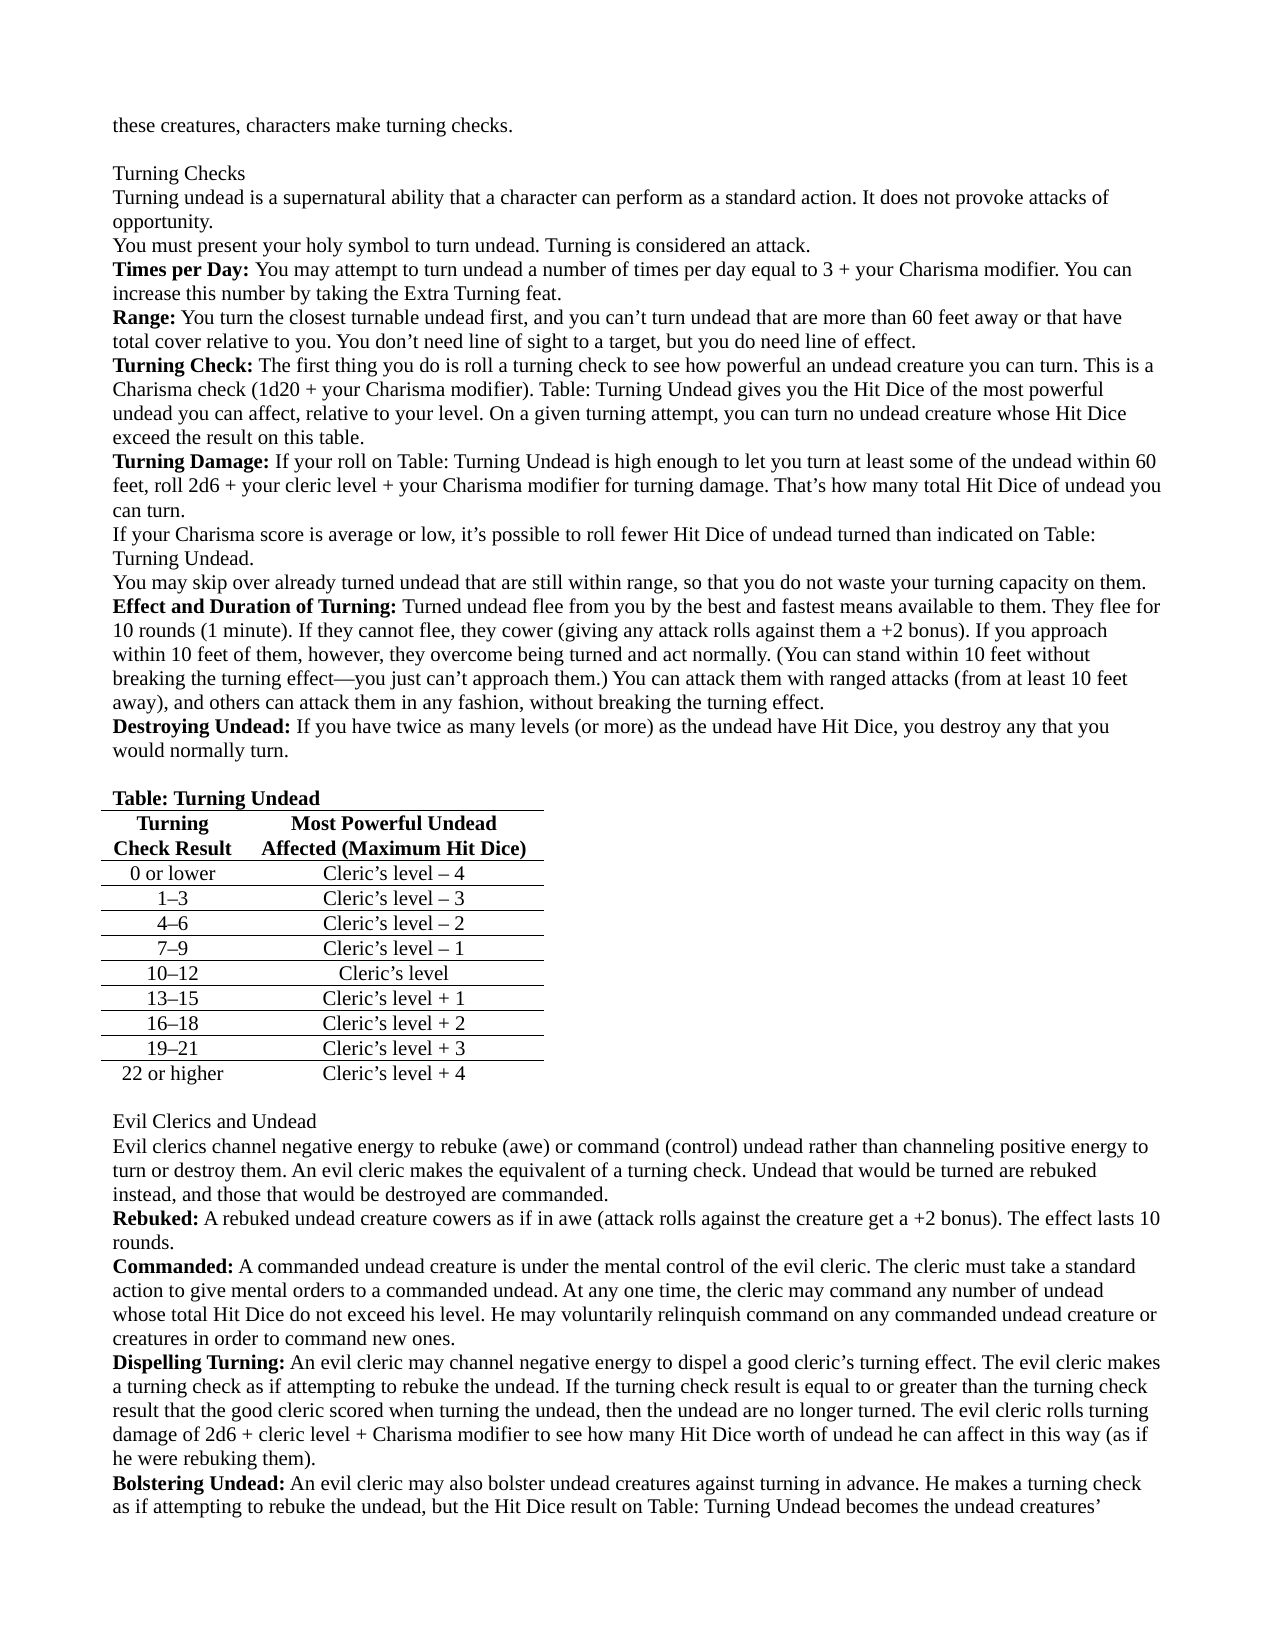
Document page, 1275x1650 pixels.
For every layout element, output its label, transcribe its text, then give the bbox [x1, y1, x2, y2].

table_cell 22 or higher [101, 1061, 244, 1085]
table_cell 4–6 [101, 911, 244, 935]
table_cell Cleric’s level – 2 [244, 911, 544, 935]
table_header Table: Turning Undead [101, 786, 544, 810]
text Rebuked: A rebuked undead creature cowers as if in awe (attack rolls against the creature get a +2 bonus). The effect lasts 10 rounds. [112, 1206, 1162, 1254]
text Effect and Duration of Turning: Turned undead flee from you by the best and fastest means available to them. They flee for 10 rounds (1 minute). If they cannot flee, they cower (giving any attack rolls against them a +2 bonus). If you approach within 10 feet of them, however, they overcome being turned and act normally. (You can stand within 10 feet without breaking the turning effect—you just can’t approach them.) You can attack them with ranged attacks (from at least 10 feet away), and others can attack them in any fashion, without breaking the turning effect. [112, 594, 1162, 714]
table_cell Most Powerful Undead Affected (Maximum Hit Dice) [244, 811, 544, 859]
text Evil clerics channel negative energy to rebuke (awe) or command (control) undead rather than channeling positive energy to turn or destroy them. An evil cleric makes the equivalent of a turning check. Undead that would be turned are rebuked instead, and those that would be destroyed are commanded. [112, 1133, 1162, 1206]
text Bolstering Undead: An evil cleric may also bolster undead creatures against turning in advance. He makes a turning check as if attempting to rebuke the undead, but the Hit Dice result on Table: Turning Undead becomes the undead creatures’ [112, 1470, 1162, 1518]
text You may skip over already turned undead that are still within range, so that you do not waste your turning capacity on them. [112, 570, 1162, 594]
text Evil Clerics and Undead [112, 1109, 1162, 1133]
text Times per Day: You may attempt to turn undead a number of times per day equal to 3 + your Charisma modifier. You can increase this number by taking the Extra Turning feat. [112, 257, 1162, 305]
table_cell Cleric’s level + 4 [244, 1061, 544, 1085]
text Destroying Undead: If you have twice as many levels (or more) as the undead have Hit Dice, you destroy any that you would normally turn. [112, 714, 1162, 762]
text these creatures, characters make turning checks. [112, 112, 1162, 137]
text If your Charisma score is average or low, it’s possible to roll fewer Hit Dice of undead turned than indicated on Table: Turning Undead. [112, 522, 1162, 570]
table_cell Cleric’s level – 1 [244, 936, 544, 960]
text You must present your holy symbol to turn undead. Turning is considered an attack. [112, 233, 1162, 257]
table_cell 0 or lower [101, 861, 244, 884]
text Turning Damage: If your roll on Table: Turning Undead is high enough to let you turn at least some of the undead within 60 feet, roll 2d6 + your cleric level + your Charisma modifier for turning damage. That’s how many total Hit Dice of undead you can turn. [112, 449, 1162, 522]
table_cell Cleric’s level + 1 [244, 986, 544, 1010]
table_cell Cleric’s level + 2 [244, 1011, 544, 1035]
text Turning Checks [112, 161, 1162, 185]
table_cell Turning Check Result [101, 811, 244, 859]
table_cell 7–9 [101, 936, 244, 960]
text Range: You turn the closest turnable undead first, and you can’t turn undead that are more than 60 feet away or that have total cover relative to you. You don’t need line of sight to a target, but you do need line of effect. [112, 305, 1162, 353]
table_cell Cleric’s level [244, 961, 544, 985]
table_cell 19–21 [101, 1036, 244, 1060]
text Turning Check: The first thing you do is roll a turning check to see how powerful an undead creature you can turn. This is a Charisma check (1d20 + your Charisma modifier). Table: Turning Undead gives you the Hit Dice of the most powerful undead you can affect, relative to your level. On a given turning attempt, you can turn no undead creature whose Hit Dice exceed the result on this table. [112, 353, 1162, 449]
text Commanded: A commanded undead creature is under the mental control of the evil cleric. The cleric must take a standard action to give mental orders to a commanded undead. At any one time, the cleric may command any number of undead whose total Hit Dice do not exceed his level. He may voluntarily relinquish command on any commanded undead creature or creatures in order to command new ones. [112, 1254, 1162, 1350]
table_cell 1–3 [101, 886, 244, 910]
text Dispelling Turning: An evil cleric may channel negative energy to dispel a good cleric’s turning effect. The evil cleric makes a turning check as if attempting to rebuke the undead. If the turning check result is equal to or greater than the turning check result that the good cleric scored when turning the undead, then the undead are no longer turned. The evil cleric rolls turning damage of 2d6 + cleric level + Charisma modifier to see how many Hit Dice worth of undead he can affect in this way (as if he were rebuking them). [112, 1350, 1162, 1470]
table_cell Cleric’s level – 4 [244, 861, 544, 884]
table_cell 16–18 [101, 1011, 244, 1035]
table_cell Cleric’s level + 3 [244, 1036, 544, 1060]
table_cell 13–15 [101, 986, 244, 1010]
table_cell 10–12 [101, 961, 244, 985]
table_cell Cleric’s level – 3 [244, 886, 544, 910]
text Turning undead is a supernatural ability that a character can perform as a standard action. It does not provoke attacks of opportunity. [112, 185, 1162, 233]
